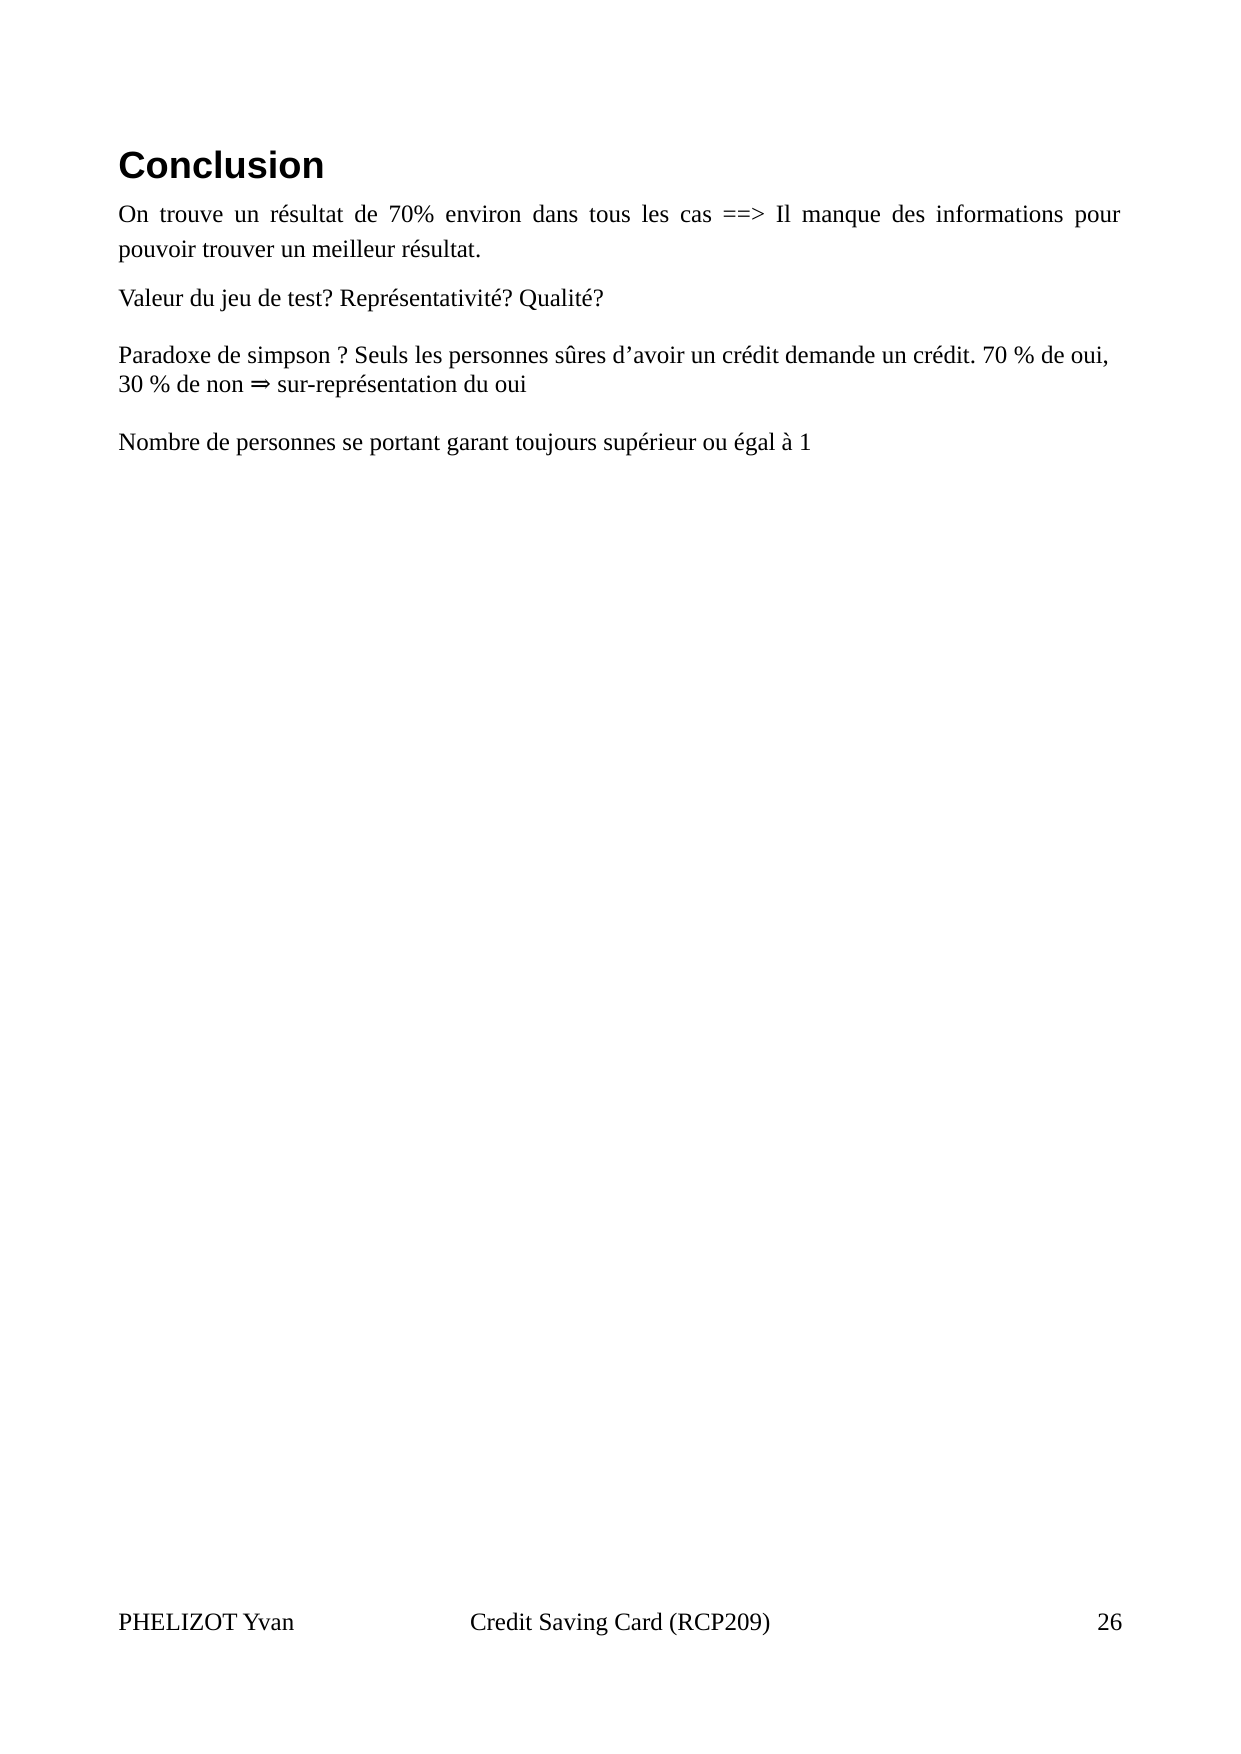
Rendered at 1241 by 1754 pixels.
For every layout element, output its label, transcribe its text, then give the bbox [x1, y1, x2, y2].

text Valeur du jeu de test? Représentativité? Qualité? [118, 283, 1122, 312]
text Nombre de personnes se portant garant toujours supérieur ou égal à 1 [118, 427, 1122, 455]
text Paradoxe de simpson ? Seuls les personnes sûres d’avoir un crédit demande un crédit. 70 % de oui, 30 % de non ⇒ sur-représentation du oui [118, 340, 1122, 398]
subtitle Conclusion [118, 143, 1122, 187]
text On trouve un résultat de 70% environ dans tous les cas ==> Il manque des informations pour pouvoir trouver un meilleur résultat. [118, 199, 1122, 262]
